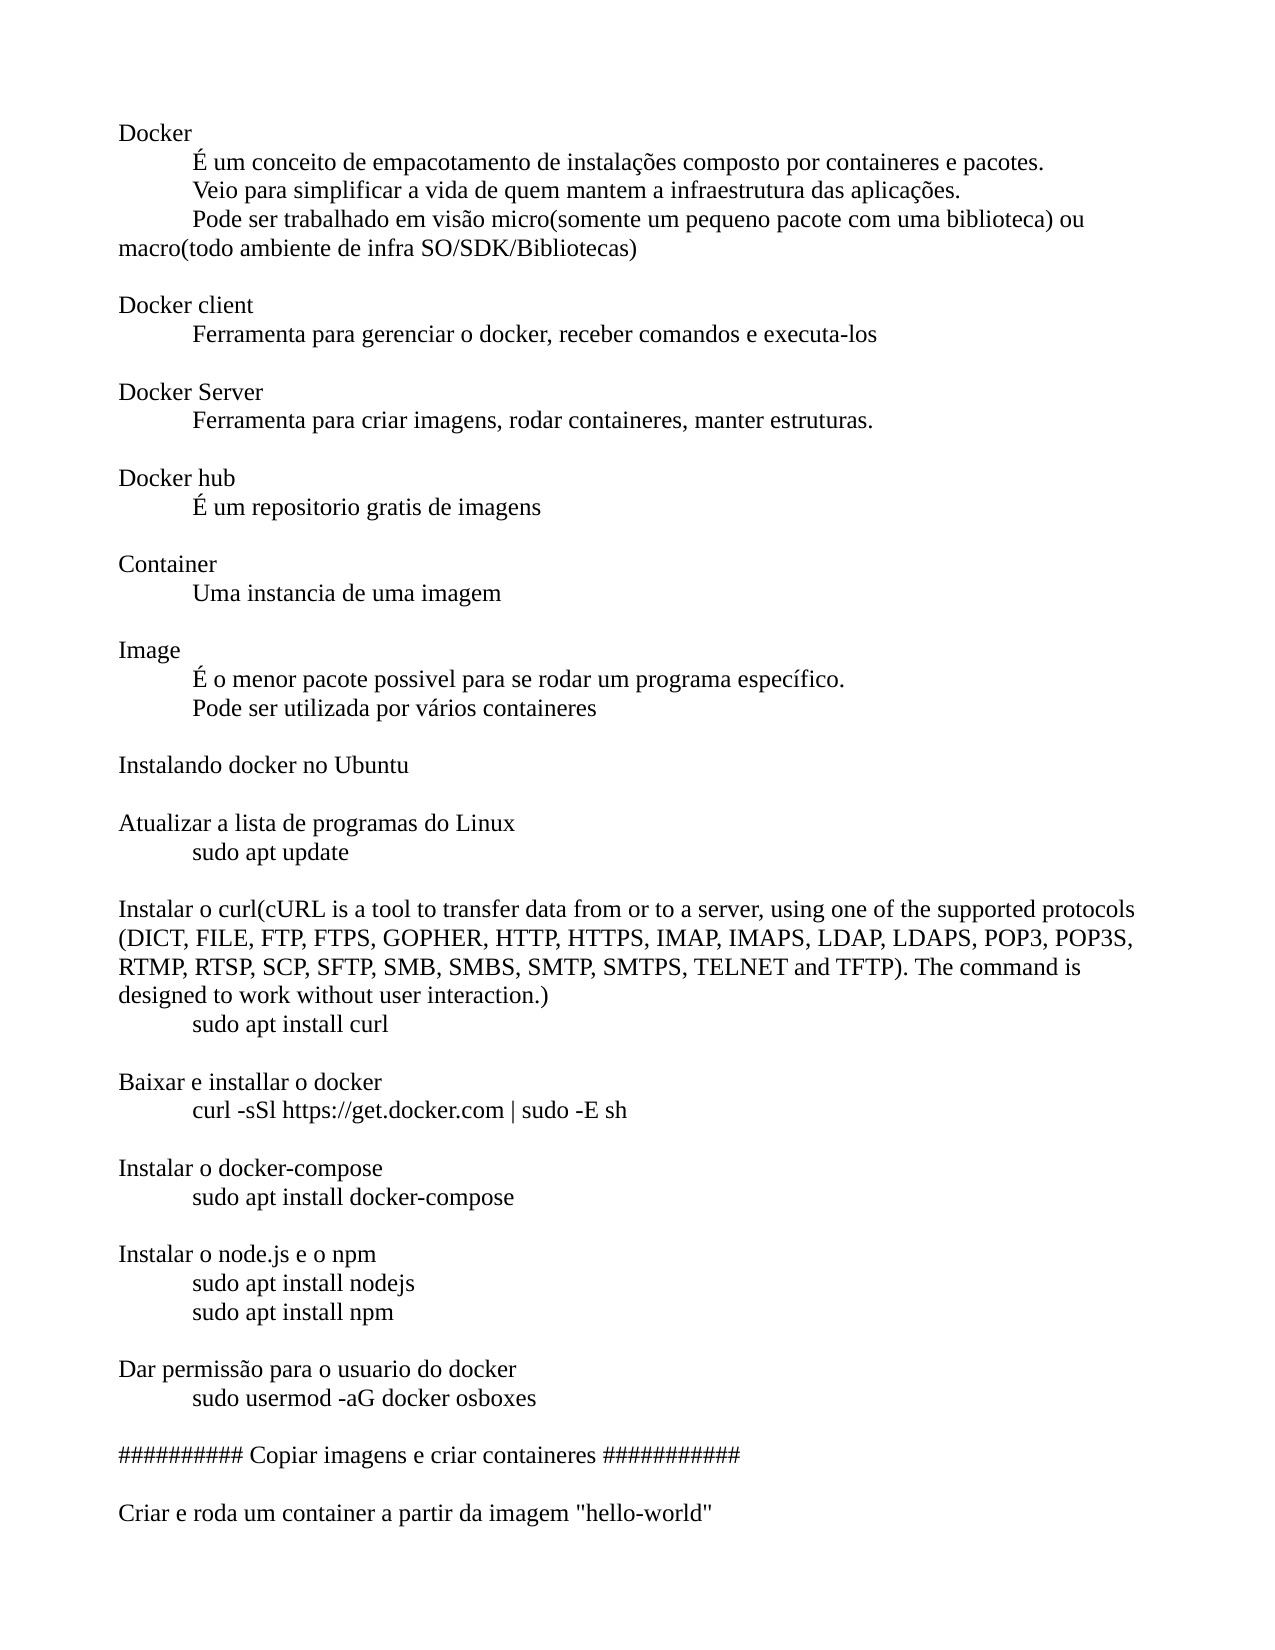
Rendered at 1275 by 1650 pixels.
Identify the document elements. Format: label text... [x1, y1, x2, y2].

text Docker [118, 118, 1157, 147]
text Dar permissão para o usuario do docker [118, 1354, 1157, 1383]
text Pode ser utilizada por vários containeres [118, 693, 1157, 722]
text Docker client [118, 291, 1157, 319]
text Pode ser trabalhado em visão micro(somente um pequeno pacote com uma biblioteca) ou macro(todo ambiente de infra SO/SDK/Bibliotecas) [118, 204, 1157, 262]
text Instalando docker no Ubuntu [118, 751, 1157, 779]
text Instalar o docker-compose [118, 1153, 1157, 1182]
text Ferramenta para criar imagens, rodar containeres, manter estruturas. [118, 406, 1157, 434]
text sudo apt update [118, 837, 1157, 866]
text Ferramenta para gerenciar o docker, receber comandos e executa-los [118, 319, 1157, 348]
text sudo usermod -aG docker osboxes [118, 1383, 1157, 1412]
text É um conceito de empacotamento de instalações composto por containeres e pacotes. [118, 147, 1157, 176]
text Criar e roda um container a partir da imagem "hello-world" [118, 1498, 1157, 1527]
text Docker hub [118, 463, 1157, 492]
text Container [118, 549, 1157, 578]
text sudo apt install curl [118, 1009, 1157, 1038]
text Veio para simplificar a vida de quem mantem a infraestrutura das aplicações. [118, 176, 1157, 204]
text Image [118, 636, 1157, 664]
text Atualizar a lista de programas do Linux [118, 808, 1157, 837]
text É o menor pacote possivel para se rodar um programa específico. [118, 664, 1157, 693]
text Baixar e installar o docker [118, 1067, 1157, 1096]
text sudo apt install nodejs [118, 1268, 1157, 1297]
text Docker Server [118, 377, 1157, 406]
text curl -sSl https://get.docker.com | sudo -E sh [118, 1096, 1157, 1124]
text Uma instancia de uma imagem [118, 578, 1157, 607]
text Instalar o node.js e o npm [118, 1239, 1157, 1268]
text sudo apt install docker-compose [118, 1182, 1157, 1211]
text Instalar o curl(cURL is a tool to transfer data from or to a server, using one of the supported protocols (DICT, FILE, FTP, FTPS, GOPHER, HTTP, HTTPS, IMAP, IMAPS, LDAP, LDAPS, POP3, POP3S, RTMP, RTSP, SCP, SFTP, SMB, SMBS, SMTP, SMTPS, TELNET and TFTP). The command is designed to work without user interaction.) [118, 894, 1157, 1009]
text É um repositorio gratis de imagens [118, 492, 1157, 521]
text ########## Copiar imagens e criar containeres ########### [118, 1441, 1157, 1469]
text sudo apt install npm [118, 1297, 1157, 1326]
